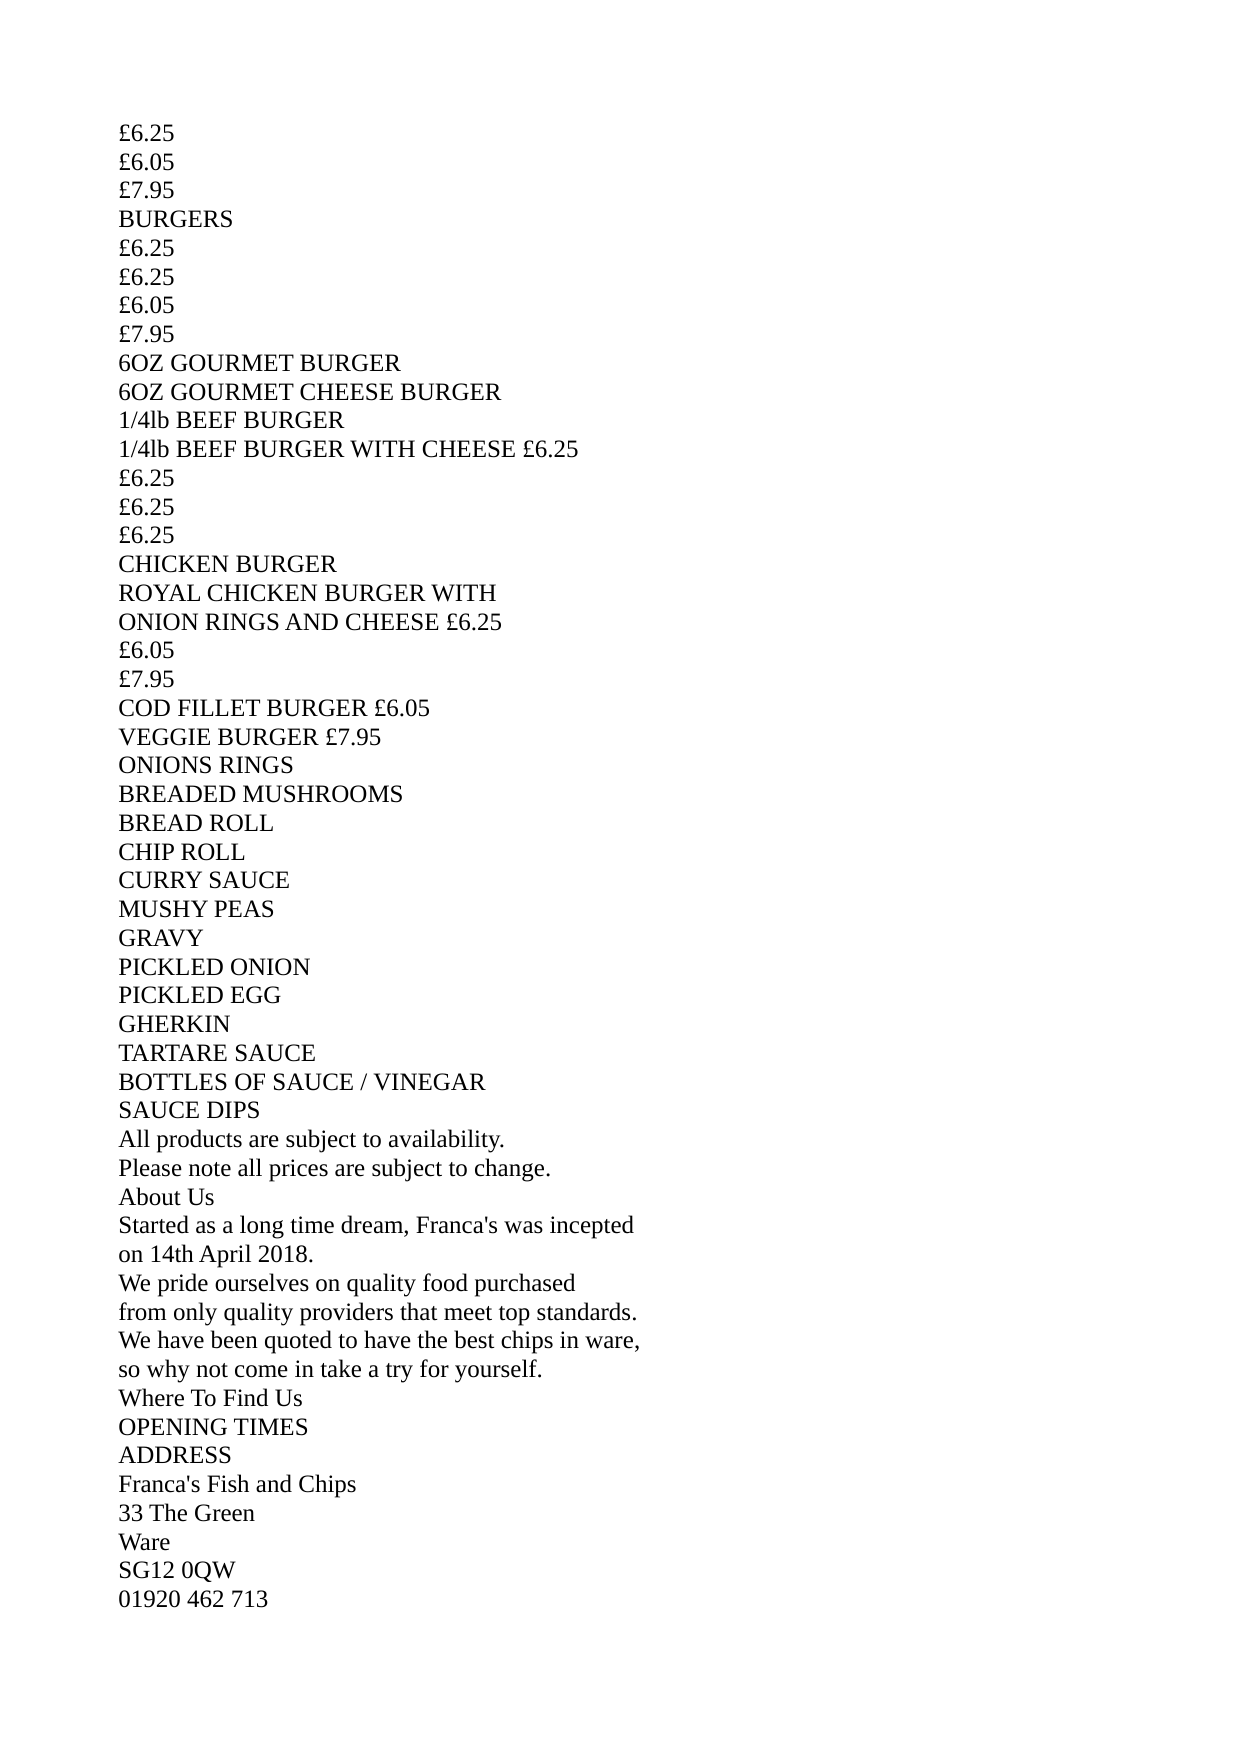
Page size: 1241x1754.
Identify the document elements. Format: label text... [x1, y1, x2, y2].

text £7.95 [118, 176, 1122, 204]
text Started as a long time dream, Franca's was incepted [118, 1211, 1122, 1239]
text MUSHY PEAS [118, 894, 1122, 923]
text 01920 462 713 [118, 1584, 1122, 1613]
text SAUCE DIPS [118, 1096, 1122, 1124]
text BREAD ROLL [118, 808, 1122, 837]
text 1/4lb BEEF BURGER WITH CHEESE £6.25 [118, 434, 1122, 463]
text 33 The Green [118, 1498, 1122, 1527]
text Where To Find Us [118, 1383, 1122, 1412]
text BOTTLES OF SAUCE / VINEGAR [118, 1067, 1122, 1096]
text CHICKEN BURGER [118, 549, 1122, 578]
text SG12 0QW [118, 1556, 1122, 1584]
text ONIONS RINGS [118, 751, 1122, 779]
text VEGGIE BURGER £7.95 [118, 722, 1122, 751]
text 1/4lb BEEF BURGER [118, 406, 1122, 434]
text We have been quoted to have the best chips in ware, [118, 1326, 1122, 1354]
text 6OZ GOURMET CHEESE BURGER [118, 377, 1122, 406]
text Please note all prices are subject to change. [118, 1153, 1122, 1182]
text £7.95 [118, 664, 1122, 693]
text £6.25 [118, 233, 1122, 262]
text £6.05 [118, 291, 1122, 319]
text £7.95 [118, 319, 1122, 348]
text CHIP ROLL [118, 837, 1122, 866]
text £6.25 [118, 492, 1122, 521]
text ROYAL CHICKEN BURGER WITH [118, 578, 1122, 607]
text from only quality providers that meet top standards. [118, 1297, 1122, 1326]
text BURGERS [118, 204, 1122, 233]
text Ware [118, 1527, 1122, 1556]
text GRAVY [118, 923, 1122, 952]
text £6.25 [118, 118, 1122, 147]
text on 14th April 2018. [118, 1239, 1122, 1268]
text £6.05 [118, 636, 1122, 664]
text We pride ourselves on quality food purchased [118, 1268, 1122, 1297]
text £6.05 [118, 147, 1122, 176]
text PICKLED EGG [118, 981, 1122, 1009]
text OPENING TIMES [118, 1412, 1122, 1441]
text Franca's Fish and Chips [118, 1469, 1122, 1498]
text PICKLED ONION [118, 952, 1122, 981]
text so why not come in take a try for yourself. [118, 1354, 1122, 1383]
text £6.25 [118, 521, 1122, 549]
text BREADED MUSHROOMS [118, 779, 1122, 808]
text All products are subject to availability. [118, 1124, 1122, 1153]
text £6.25 [118, 463, 1122, 492]
text ADDRESS [118, 1441, 1122, 1469]
text TARTARE SAUCE [118, 1038, 1122, 1067]
text COD FILLET BURGER £6.05 [118, 693, 1122, 722]
text £6.25 [118, 262, 1122, 291]
text ONION RINGS AND CHEESE £6.25 [118, 607, 1122, 636]
text GHERKIN [118, 1009, 1122, 1038]
text 6OZ GOURMET BURGER [118, 348, 1122, 377]
text About Us [118, 1182, 1122, 1211]
text CURRY SAUCE [118, 866, 1122, 894]
